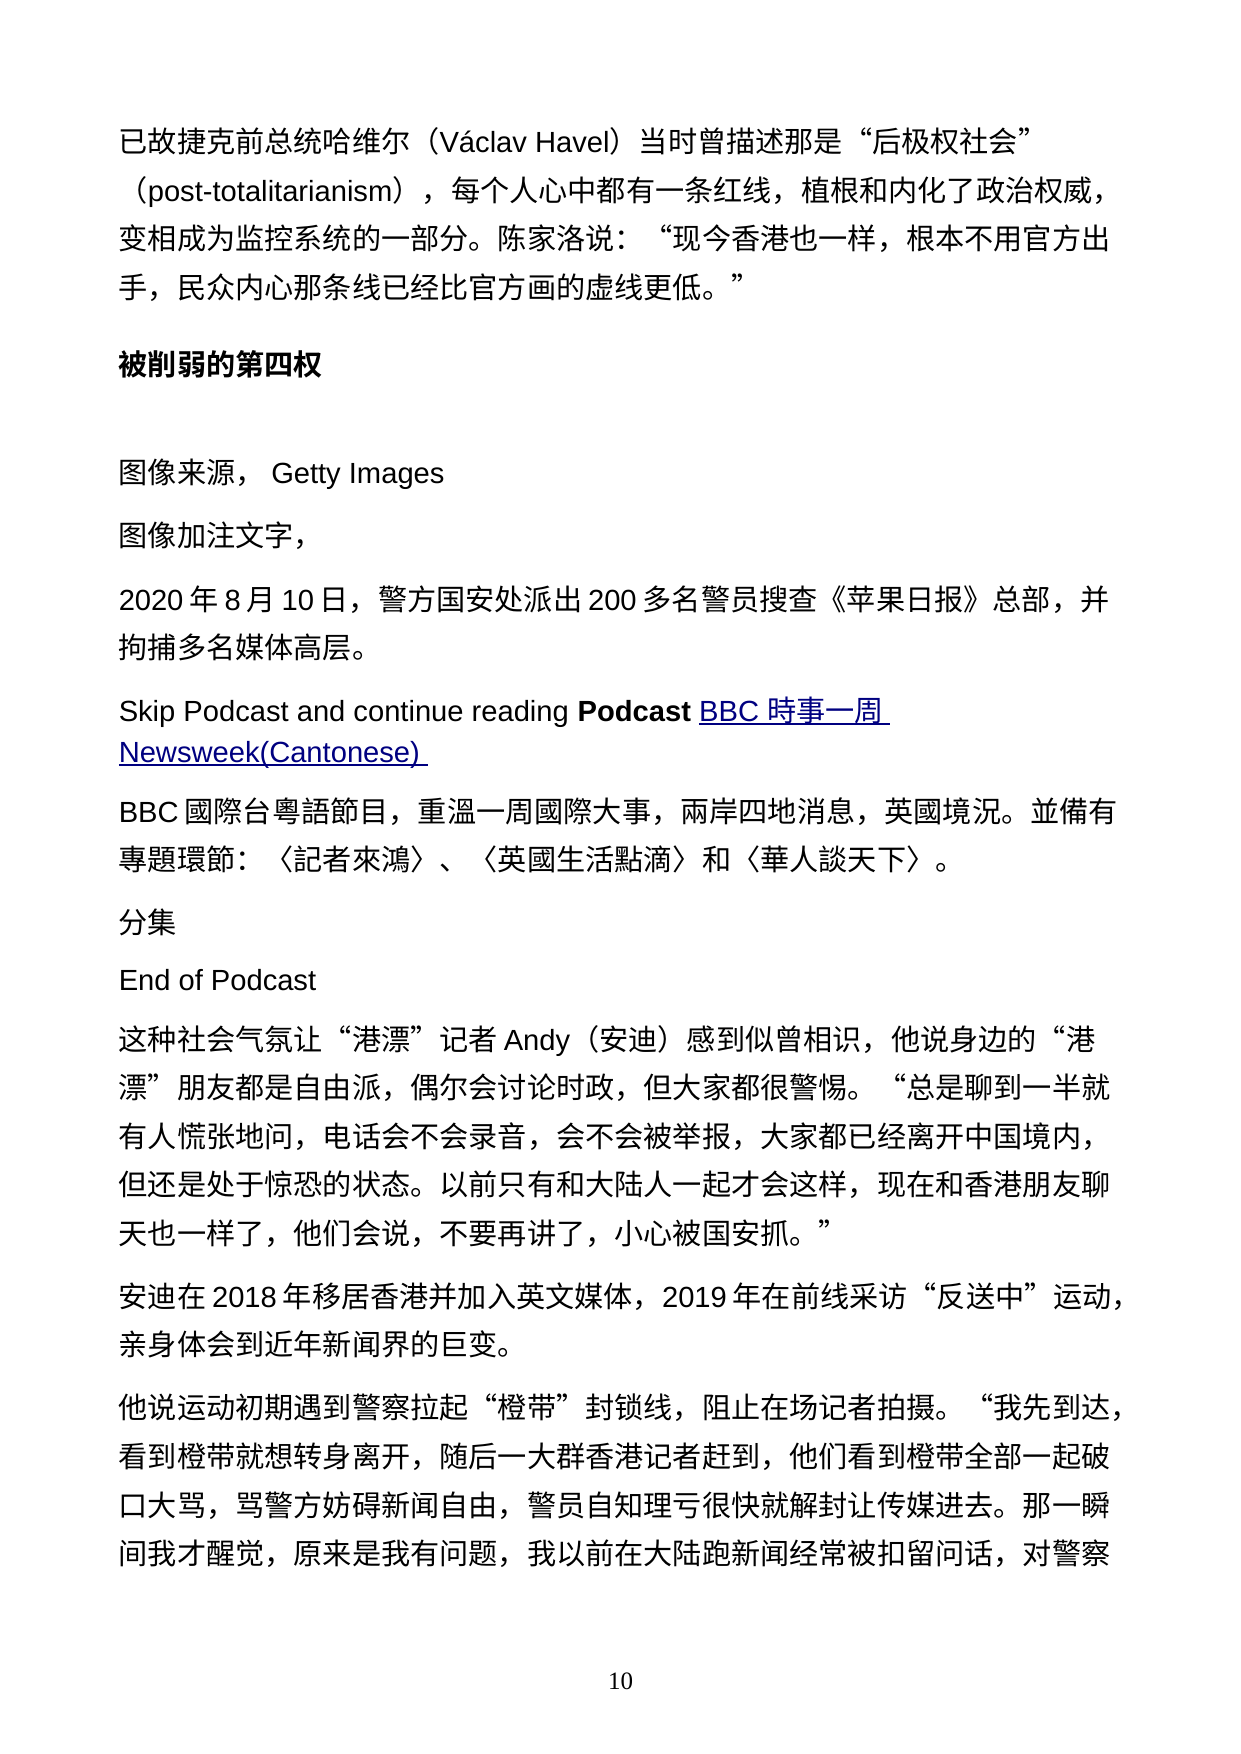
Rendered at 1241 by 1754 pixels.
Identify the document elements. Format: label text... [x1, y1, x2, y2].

text 已故捷克前总统哈维尔（Václav Havel）当时曾描述那是“后极权社会”（post-totalitarianism），每个人心中都有一条红线，植根和内化了政治权威，变相成为监控系统的一部分。陈家洛说：“现今香港也一样，根本不用官方出手，民众内心那条线已经比官方画的虚线更低。” [118, 118, 1122, 306]
text 安迪在2018年移居香港并加入英文媒体，2019年在前线采访“反送中”运动，亲身体会到近年新闻界的巨变。 [118, 1273, 1122, 1364]
text 他说运动初期遇到警察拉起“橙带”封锁线，阻止在场记者拍摄。“我先到达，看到橙带就想转身离开，随后一大群香港记者赶到，他们看到橙带全部一起破口大骂，骂警方妨碍新闻自由，警员自知理亏很快就解封让传媒进去。那一瞬间我才醒觉，原来是我有问题，我以前在大陆跑新闻经常被扣留问话，对警察非常恐惧，本能反应是逃，就算搬到香港也像一头习惯了被牵着绳的狗，但香港记者很清楚自己的权利。” [118, 1385, 1122, 1573]
text 图像来源， Getty Images [118, 450, 1122, 492]
text BBC國際台粵語節目，重溫一周國際大事，兩岸四地消息，英國境況。並備有專題環節：〈記者來鴻〉、〈英國生活點滴〉和〈華人談天下〉。 [118, 788, 1122, 879]
text End of Podcast [118, 963, 1122, 996]
text 图像加注文字， [118, 513, 1122, 555]
subtitle 被削弱的第四权 [118, 342, 1122, 384]
text Skip Podcast and continue reading Podcast BBC 時事一周 Newsweek(Cantonese) [118, 688, 1122, 768]
text 这种社会气氛让“港漂”记者Andy（安迪）感到似曾相识，他说身边的“港漂”朋友都是自由派，偶尔会讨论时政，但大家都很警惕。“总是聊到一半就有人慌张地问，电话会不会录音，会不会被举报，大家都已经离开中国境内，但还是处于惊恐的状态。以前只有和大陆人一起才会这样，现在和香港朋友聊天也一样了，他们会说，不要再讲了，小心被国安抓。” [118, 1016, 1122, 1252]
text 2020年8月10日，警方国安处派出200多名警员搜查《苹果日报》总部，并拘捕多名媒体高层。 [118, 576, 1122, 667]
text 分集 [118, 900, 1122, 942]
